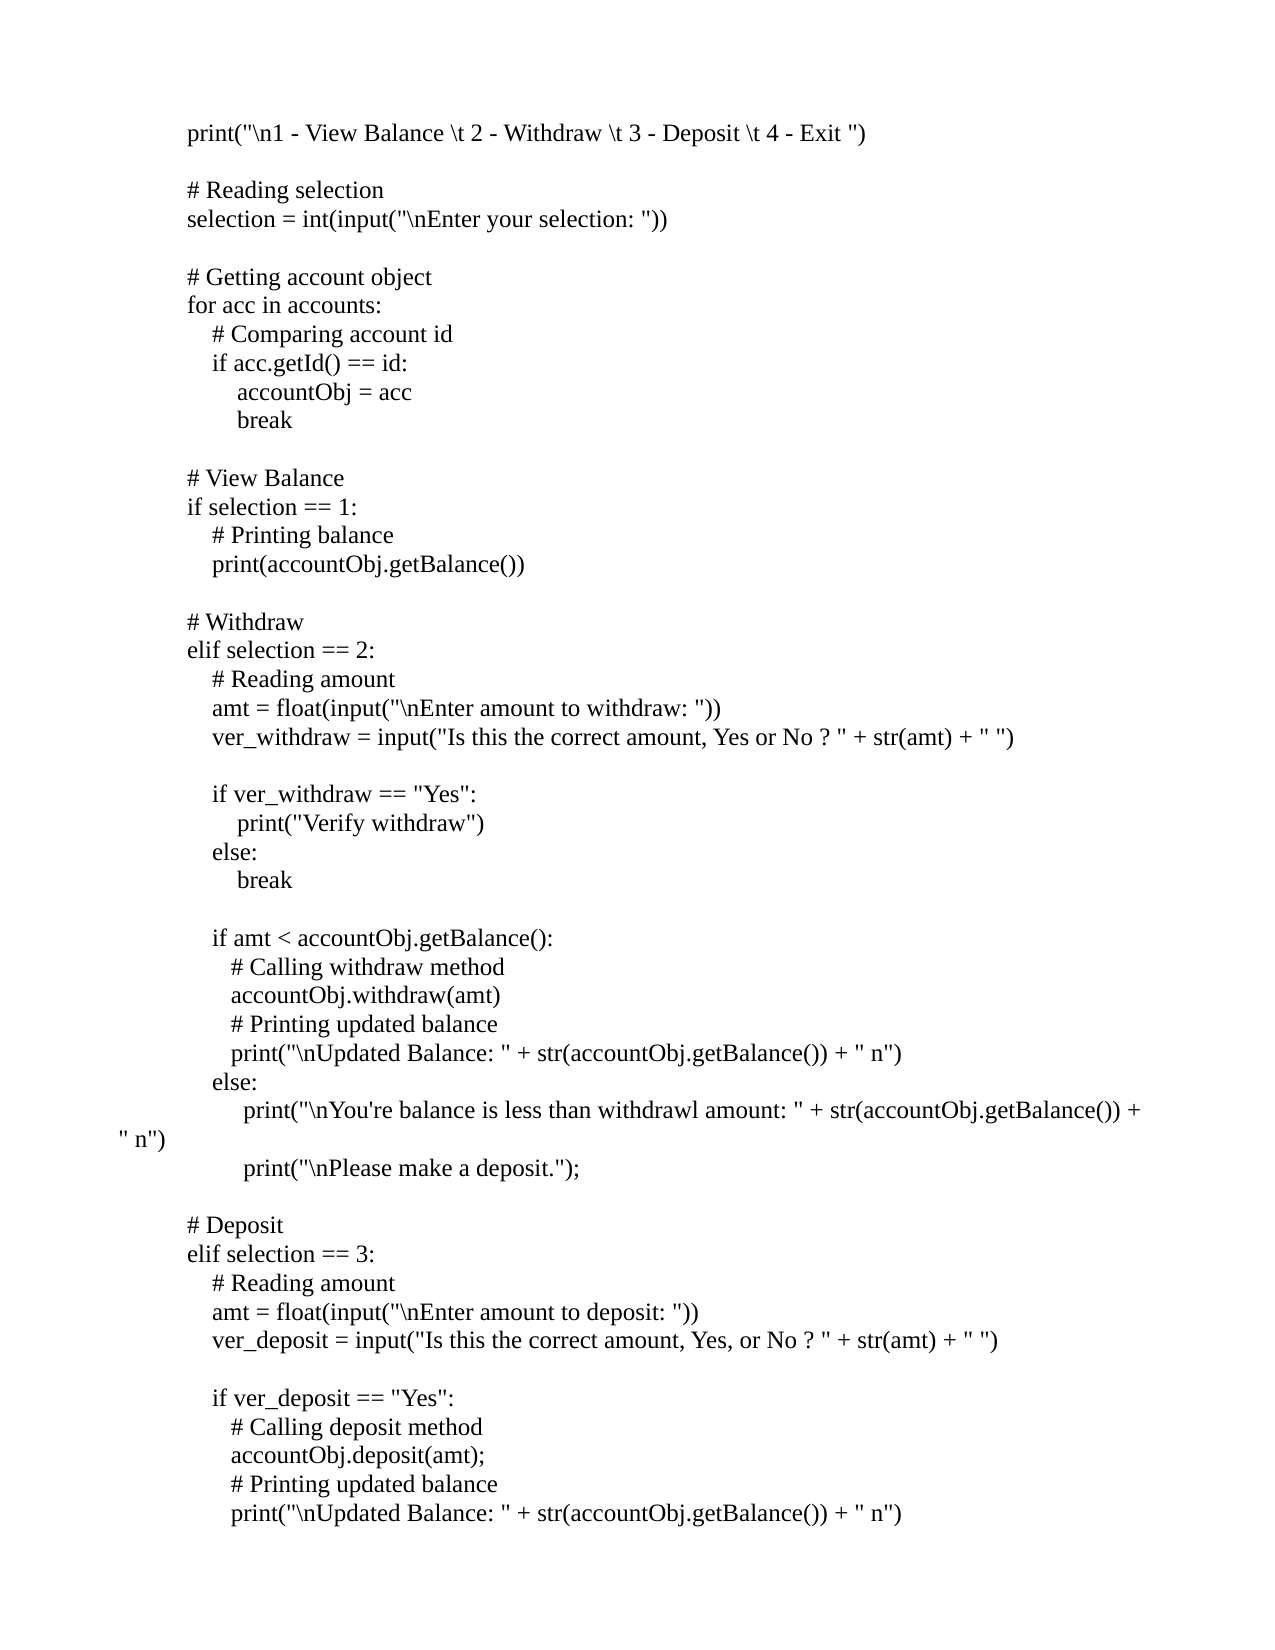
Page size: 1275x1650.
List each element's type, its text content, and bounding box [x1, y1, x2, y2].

text print("\nPlease make a deposit."); [118, 1153, 1157, 1182]
text accountObj.withdraw(amt) [118, 981, 1157, 1009]
text elif selection == 2: [118, 636, 1157, 664]
text if acc.getId() == id: [118, 348, 1157, 377]
text print("Verify withdraw") [118, 808, 1157, 837]
text for acc in accounts: [118, 291, 1157, 319]
text if ver_withdraw == "Yes": [118, 779, 1157, 808]
text accountObj.deposit(amt); [118, 1441, 1157, 1469]
text # Calling withdraw method [118, 952, 1157, 981]
text print("\nUpdated Balance: " + str(accountObj.getBalance()) + " n") [118, 1498, 1157, 1527]
text ver_withdraw = input("Is this the correct amount, Yes or No ? " + str(amt) + " ") [118, 722, 1157, 751]
text break [118, 866, 1157, 894]
text break [118, 406, 1157, 434]
text else: [118, 1067, 1157, 1096]
text # Printing updated balance [118, 1469, 1157, 1498]
text # Printing updated balance [118, 1009, 1157, 1038]
text print("\nUpdated Balance: " + str(accountObj.getBalance()) + " n") [118, 1038, 1157, 1067]
text else: [118, 837, 1157, 866]
text if selection == 1: [118, 492, 1157, 521]
text amt = float(input("\nEnter amount to deposit: ")) [118, 1297, 1157, 1326]
text selection = int(input("\nEnter your selection: ")) [118, 204, 1157, 233]
text print("\nYou're balance is less than withdrawl amount: " + str(accountObj.getBalance()) + " n") [118, 1096, 1157, 1153]
text # View Balance [118, 463, 1157, 492]
text # Reading amount [118, 1268, 1157, 1297]
text print("\n1 - View Balance \t 2 - Withdraw \t 3 - Deposit \t 4 - Exit ") [118, 118, 1157, 147]
text ver_deposit = input("Is this the correct amount, Yes, or No ? " + str(amt) + " ") [118, 1326, 1157, 1354]
text if ver_deposit == "Yes": [118, 1383, 1157, 1412]
text elif selection == 3: [118, 1239, 1157, 1268]
text # Calling deposit method [118, 1412, 1157, 1441]
text # Reading amount [118, 664, 1157, 693]
text # Deposit [118, 1211, 1157, 1239]
text print(accountObj.getBalance()) [118, 549, 1157, 578]
text amt = float(input("\nEnter amount to withdraw: ")) [118, 693, 1157, 722]
text # Getting account object [118, 262, 1157, 291]
text # Printing balance [118, 521, 1157, 549]
text if amt < accountObj.getBalance(): [118, 923, 1157, 952]
text # Withdraw [118, 607, 1157, 636]
text # Reading selection [118, 176, 1157, 204]
text # Comparing account id [118, 319, 1157, 348]
text accountObj = acc [118, 377, 1157, 406]
